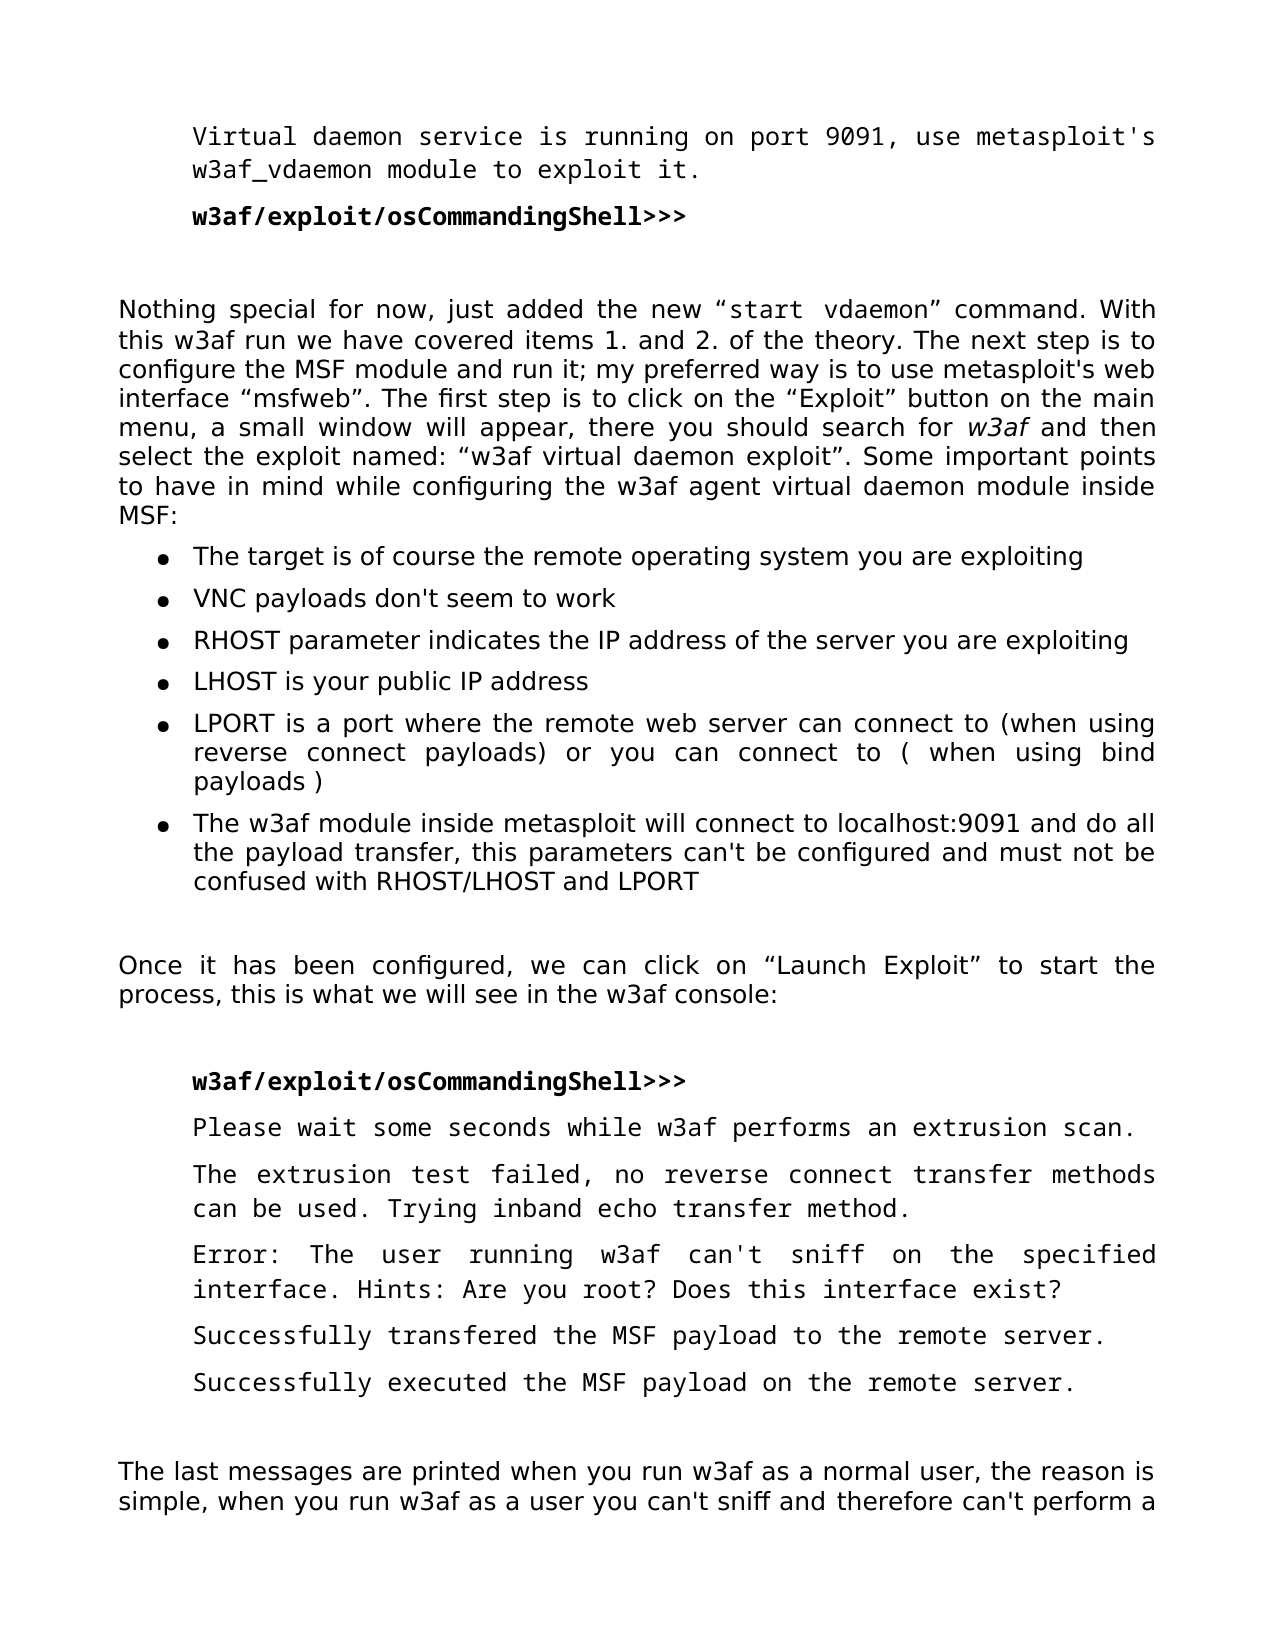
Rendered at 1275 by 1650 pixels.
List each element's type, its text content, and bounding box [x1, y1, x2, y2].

list The w3af module inside metasploit will connect to localhost:9091 and do all the payload transfer, this parameters can't be configured and must not be confused with RHOST/LHOST and LPORT [156, 809, 1157, 897]
text Virtual daemon service is running on port 9091, use metasploit's w3af_vdaemon module to exploit it. [192, 118, 1157, 186]
text Please wait some seconds while w3af performs an extrusion scan. [192, 1110, 1157, 1144]
text Successfully transfered the MSF payload to the remote server. [192, 1318, 1157, 1352]
list RHOST parameter indicates the IP address of the server you are exploiting [156, 626, 1157, 655]
list LHOST is your public IP address [156, 668, 1157, 697]
text Once it has been configured, we can click on “Launch Exploit” to start the process, this is what we will see in the w3af console: [118, 951, 1157, 1009]
text w3af/exploit/osCommandingShell>>> [192, 199, 1157, 233]
text Successfully executed the MSF payload on the remote server. [192, 1364, 1157, 1398]
list The target is of course the remote operating system you are exploiting [156, 543, 1157, 572]
text w3af/exploit/osCommandingShell>>> [192, 1063, 1157, 1097]
text The last messages are printed when you run w3af as a normal user, the reason is simple, when you run w3af as a user you can't sniff and therefore can't perform a [118, 1457, 1157, 1516]
text The extrusion test failed, no reverse connect transfer methods can be used. Trying inband echo transfer method. [192, 1157, 1157, 1225]
text Error: The user running w3af can't sniff on the specified interface. Hints: Are you root? Does this interface exist? [192, 1237, 1157, 1305]
list VNC payloads don't seem to work [156, 584, 1157, 613]
list LPORT is a port where the remote web server can connect to (when using reverse connect payloads) or you can connect to ( when using bind payloads ) [156, 709, 1157, 797]
text Nothing special for now, just added the new “start vdaemon” command. With this w3af run we have covered items 1. and 2. of the theory. The next step is to configure the MSF module and run it; my preferred way is to use metasploit's web interface “msfweb”. The first step is to click on the “Exploit” button on the main menu, a small window will appear, there you should search for w3af and then select the exploit named: “w3af virtual daemon exploit”. Some important points to have in mind while configuring the w3af agent virtual daemon module inside MSF: [118, 292, 1157, 530]
